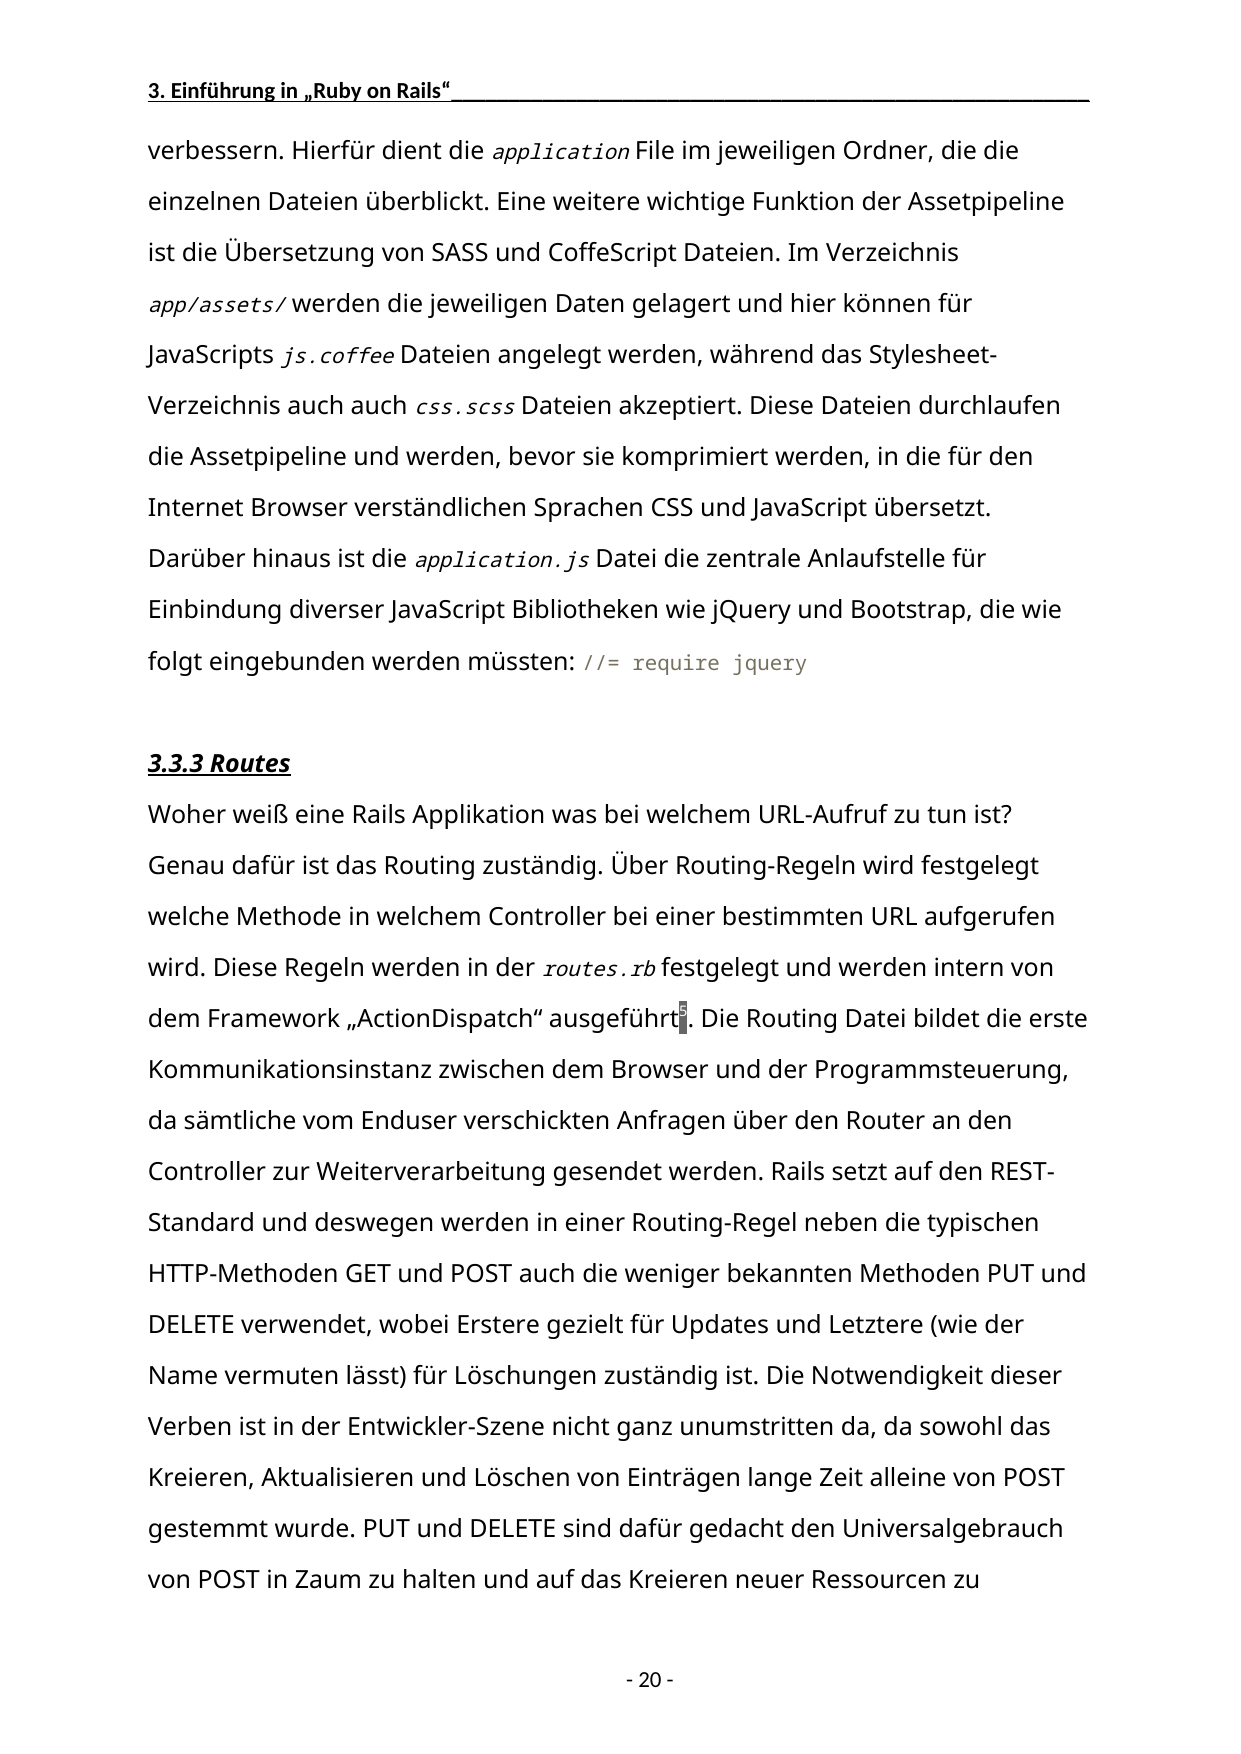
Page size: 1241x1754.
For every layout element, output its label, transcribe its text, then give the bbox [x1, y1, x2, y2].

text Genau dafür ist das Routing zuständig. Über Routing-Regeln wird festgelegt welche Methode in welchem Controller bei einer bestimmten URL aufgerufen wird. Diese Regeln werden in der routes.rb festgelegt und werden intern von dem Framework „ActionDispatch“ ausgeführt5. Die Routing Datei bildet die erste Kommunikationsinstanz zwischen dem Browser und der Programmsteuerung, da sämtliche vom Enduser verschickten Anfragen über den Router an den Controller zur Weiterverarbeitung gesendet werden. Rails setzt auf den REST-Standard und deswegen werden in einer Routing-Regel neben die typischen HTTP-Methoden GET und POST auch die weniger bekannten Methoden PUT und DELETE verwendet, wobei Erstere gezielt für Updates und Letztere (wie der Name vermuten lässt) für Löschungen zuständig ist. Die Notwendigkeit dieser Verben ist in der Entwickler-Szene nicht ganz unumstritten da, da sowohl das Kreieren, Aktualisieren und Löschen von Einträgen lange Zeit alleine von POST gestemmt wurde. PUT und DELETE sind dafür gedacht den Universalgebrauch von POST in Zaum zu halten und auf das Kreieren neuer Ressourcen zu [148, 847, 1093, 1596]
subtitle 3.3.3 Routes [148, 745, 1093, 779]
text Woher weiß eine Rails Applikation was bei welchem URL-Aufruf zu tun ist? [148, 796, 1093, 830]
text verbessern. Hierfür dient die application File im jeweiligen Ordner, die die einzelnen Dateien überblickt. Eine weitere wichtige Funktion der Assetpipeline ist die Übersetzung von SASS und CoffeScript Dateien. Im Verzeichnis app/assets/ werden die jeweiligen Daten gelagert und hier können für JavaScripts js.coffee Dateien angelegt werden, während das Stylesheet-Verzeichnis auch auch css.scss Dateien akzeptiert. Diese Dateien durchlaufen die Assetpipeline und werden, bevor sie komprimiert werden, in die für den Internet Browser verständlichen Sprachen CSS und JavaScript übersetzt. Darüber hinaus ist die application.js Datei die zentrale Anlaufstelle für Einbindung diverser JavaScript Bibliotheken wie jQuery und Bootstrap, die wie folgt eingebunden werden müssten: //= require jquery [148, 133, 1093, 677]
